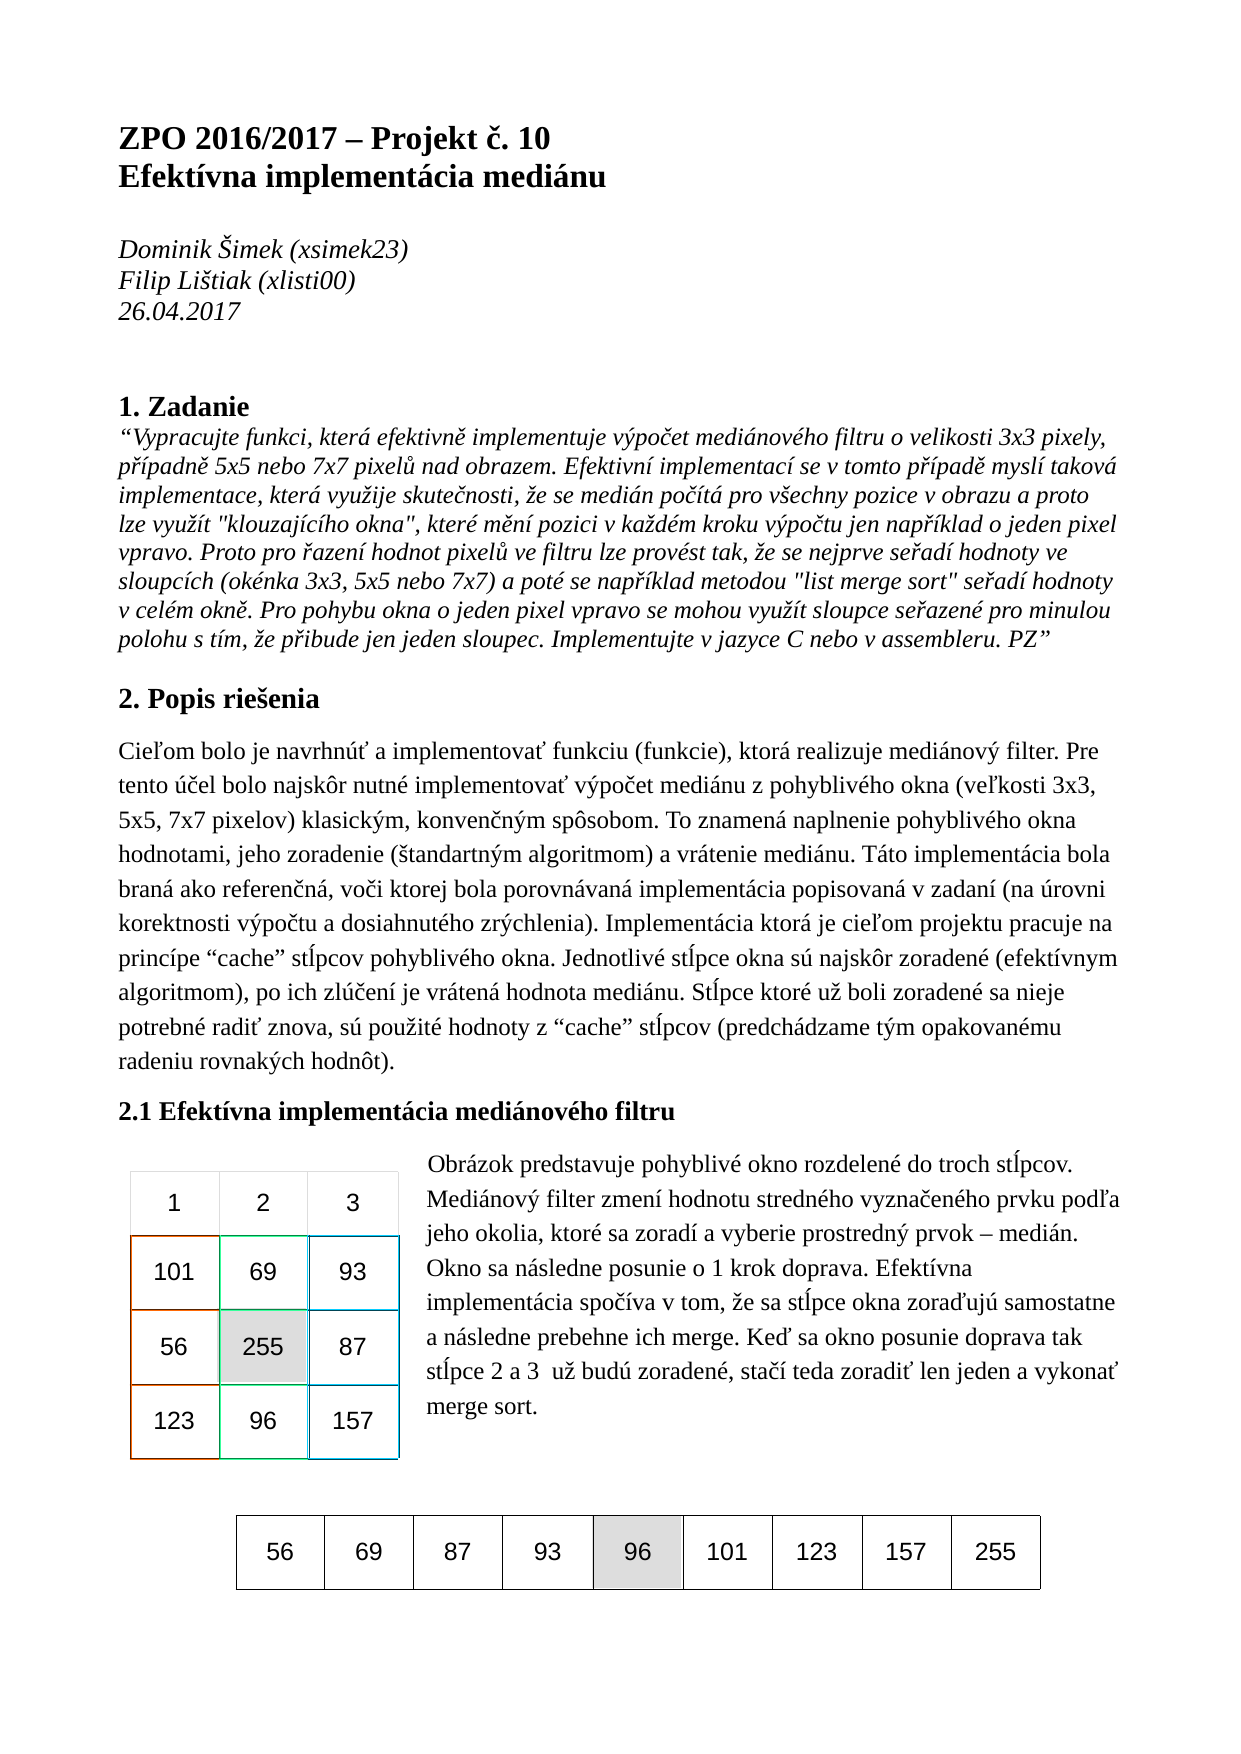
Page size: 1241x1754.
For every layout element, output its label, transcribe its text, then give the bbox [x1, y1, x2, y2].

text Dominik Šimek (xsimek23) [118, 233, 1122, 264]
text Obrázok predstavuje pohyblivé okno rozdelené do troch stĺpcov. Mediánový filter zmení hodnotu stredného vyznačeného prvku podľa jeho okolia, ktoré sa zoradí a vyberie prostredný prvok – medián. Okno sa následne posunie o 1 krok doprava. Efektívna implementácia spočíva v tom, že sa stĺpce okna zoraďujú samostatne a následne prebehne ich merge. Keď sa okno posunie doprava tak stĺpce 2 a 3 už budú zoradené, stačí teda zoradiť len jeden a vykonať merge sort. [118, 1147, 1122, 1420]
text 2.1 Efektívna implementácia mediánového filtru [118, 1095, 1122, 1126]
text Cieľom bolo je navrhnúť a implementovať funkciu (funkcie), ktorá realizuje mediánový filter. Pre tento účel bolo najskôr nutné implementovať výpočet mediánu z pohyblivého okna (veľkosti 3x3, 5x5, 7x7 pixelov) klasickým, konvenčným spôsobom. To znamená naplnenie pohyblivého okna hodnotami, jeho zoradenie (štandartným algoritmom) a vrátenie mediánu. Táto implementácia bola braná ako referenčná, voči ktorej bola porovnávaná implementácia popisovaná v zadaní (na úrovni korektnosti výpočtu a dosiahnutého zrýchlenia). Implementácia ktorá je cieľom projektu pracuje na princípe “cache” stĺpcov pohyblivého okna. Jednotlivé stĺpce okna sú najskôr zoradené (efektívnym algoritmom), po ich zlúčení je vrátená hodnota mediánu. Stĺpce ktoré už boli zoradené sa nieje potrebné radiť znova, sú použité hodnoty z “cache” stĺpcov (predchádzame tým opakovanému radeniu rovnakých hodnôt). [118, 736, 1122, 1075]
text 1. Zadanie [118, 389, 1122, 422]
text Efektívna implementácia mediánu [118, 156, 1122, 195]
text Filip Lištiak (xlisti00) [118, 264, 1122, 295]
text 2. Popis riešenia [118, 681, 1122, 715]
text “Vypracujte funkci, která efektivně implementuje výpočet mediánového filtru o velikosti 3x3 pixely, případně 5x5 nebo 7x7 pixelů nad obrazem. Efektivní implementací se v tomto případě myslí taková implementace, která využije skutečnosti, že se medián počítá pro všechny pozice v obrazu a proto lze využít "klouzajícího okna", které mění pozici v každém kroku výpočtu jen například o jeden pixel vpravo. Proto pro řazení hodnot pixelů ve filtru lze provést tak, že se nejprve seřadí hodnoty ve sloupcích (okénka 3x3, 5x5 nebo 7x7) a poté se například metodou "list merge sort" seřadí hodnoty v celém okně. Pro pohybu okna o jeden pixel vpravo se mohou využít sloupce seřazené pro minulou polohu s tím, že přibude jen jeden sloupec. Implementujte v jazyce C nebo v assembleru. PZ” [118, 422, 1122, 652]
text ZPO 2016/2017 – Projekt č. 10 [118, 118, 1122, 156]
text 26.04.2017 [118, 295, 1122, 327]
